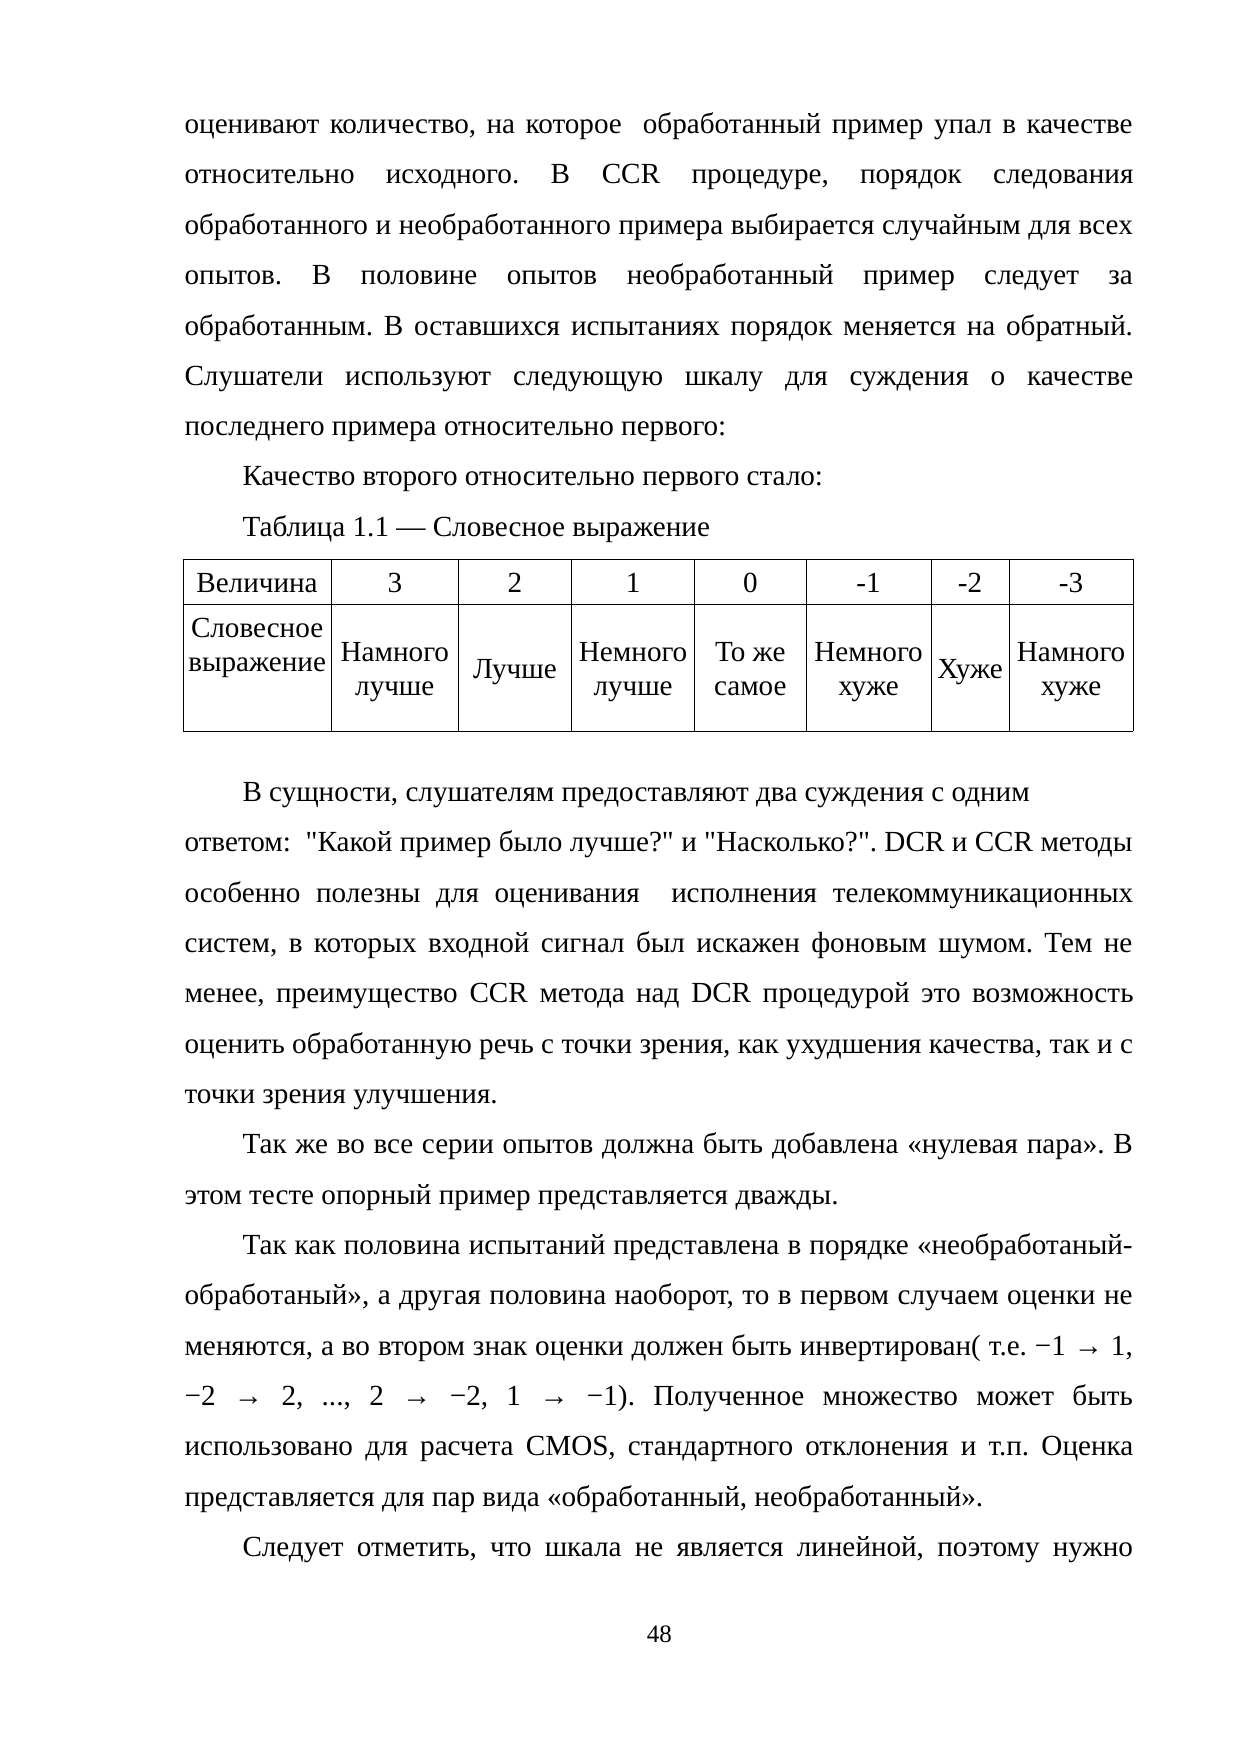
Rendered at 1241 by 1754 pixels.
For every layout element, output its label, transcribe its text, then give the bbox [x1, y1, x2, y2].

table_header -1 [807, 560, 931, 604]
text ответом: "Какой пример было лучше?" и "Насколько?". DCR и CCR методы особенно полезны для оценивания исполнения телекоммуникационных систем, в которых входной сигнал был искажен фоновым шумом. Тем не менее, преимущество CCR метода над DCR процедурой это возможность оценить обработанную речь с точки зрения, как ухудшения качества, так и с точки зрения улучшения. [184, 824, 1134, 1110]
table_header 2 [459, 560, 571, 604]
table_cell Намного хуже [1010, 605, 1133, 731]
table_cell Лучше [459, 605, 571, 731]
text оценивают количество, на которое обработанный пример упал в качестве относительно исходного. В CCR процедуре, порядок следования обработанного и необработанного примера выбирается случайным для всех опытов. В половине опытов необработанный пример следует за обработанным. В оставшихся испытаниях порядок меняется на обратный. Слушатели используют следующую шкалу для суждения о качестве последнего примера относительно первого: [184, 106, 1134, 442]
table_header -3 [1010, 560, 1133, 604]
text Следует отметить, что шкала не является линейной, поэтому нужно [184, 1529, 1134, 1562]
table_header -2 [932, 560, 1009, 604]
text Так как половина испытаний представлена в порядке «необработаный-обработаный», а другая половина наоборот, то в первом случаем оценки не меняются, а во втором знак оценки должен быть инвертирован( т.е. −1 → 1, −2 → 2, ..., 2 → −2, 1 → −1). Полученное множество может быть использовано для расчета CMOS, стандартного отклонения и т.п. Оценка представляется для пар вида «обработанный, необработанный». [184, 1227, 1134, 1512]
table_cell То же самое [695, 605, 806, 731]
table_cell Словесное выражение [184, 605, 331, 731]
text Качество второго относительно первого стало: [184, 458, 1134, 492]
table_header 0 [695, 560, 806, 604]
text Так же во все серии опытов должна быть добавлена «нулевая пара». В этом тесте опорный пример представляется дважды. [184, 1126, 1134, 1210]
table_cell Хуже [932, 605, 1009, 731]
table_cell Немного лучше [572, 605, 694, 731]
text Таблица 1.1 — Словесное выражение [184, 509, 1134, 542]
text В сущности, слушателям предоставляют два суждения с одним [184, 774, 1134, 808]
table_header 3 [332, 560, 458, 604]
table_cell Немного хуже [807, 605, 931, 731]
table_cell Намного лучше [332, 605, 458, 731]
table_header Величина [184, 560, 331, 604]
table_header 1 [572, 560, 694, 604]
